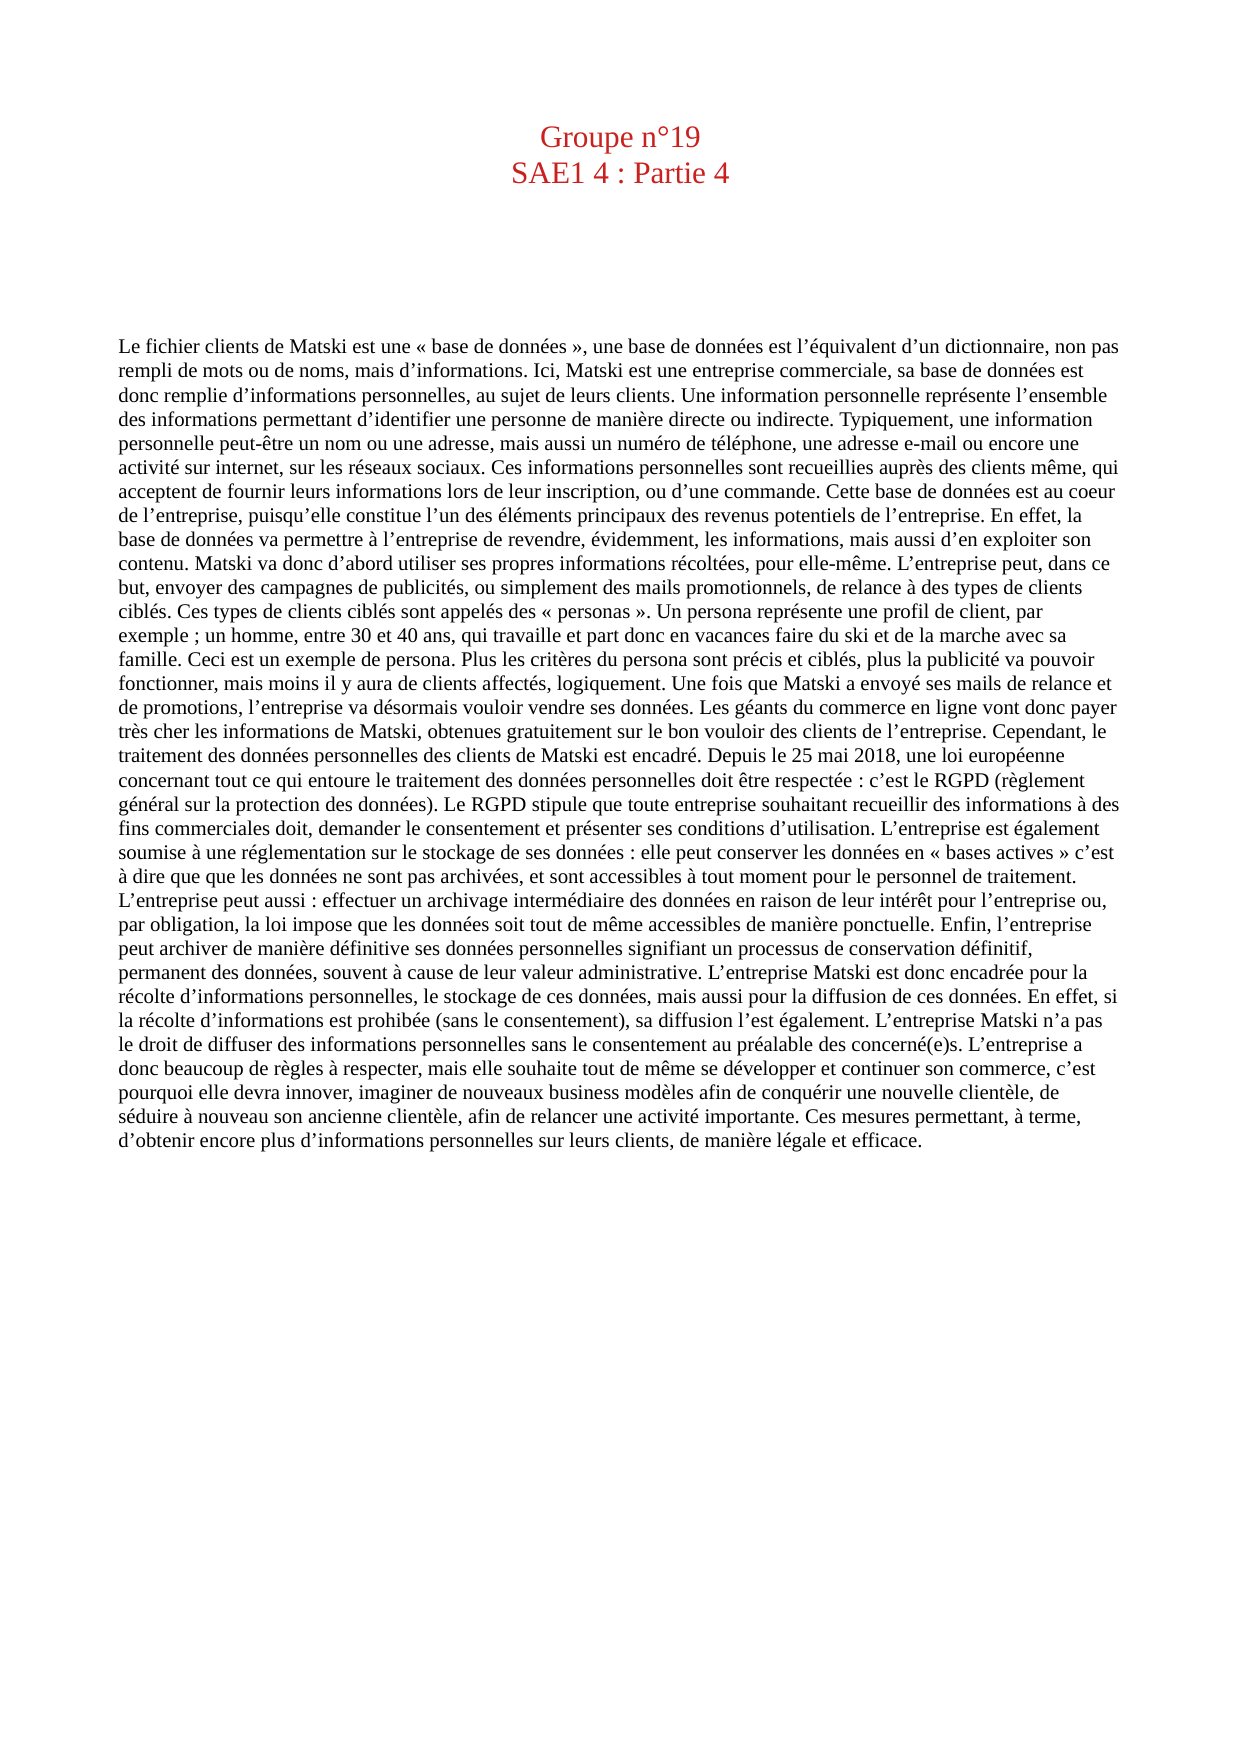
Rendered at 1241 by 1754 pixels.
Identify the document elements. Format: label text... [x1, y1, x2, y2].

text Groupe n°19 [118, 118, 1122, 154]
text Le fichier clients de Matski est une « base de données », une base de données est l’équivalent d’un dictionnaire, non pas rempli de mots ou de noms, mais d’informations. Ici, Matski est une entreprise commerciale, sa base de données est donc remplie d’informations personnelles, au sujet de leurs clients. Une information personnelle représente l’ensemble des informations permettant d’identifier une personne de manière directe ou indirecte. Typiquement, une information personnelle peut-être un nom ou une adresse, mais aussi un numéro de téléphone, une adresse e-mail ou encore une activité sur internet, sur les réseaux sociaux. Ces informations personnelles sont recueillies auprès des clients même, qui acceptent de fournir leurs informations lors de leur inscription, ou d’une commande. Cette base de données est au coeur de l’entreprise, puisqu’elle constitue l’un des éléments principaux des revenus potentiels de l’entreprise. En effet, la base de données va permettre à l’entreprise de revendre, évidemment, les informations, mais aussi d’en exploiter son contenu. Matski va donc d’abord utiliser ses propres informations récoltées, pour elle-même. L’entreprise peut, dans ce but, envoyer des campagnes de publicités, ou simplement des mails promotionnels, de relance à des types de clients ciblés. Ces types de clients ciblés sont appelés des « personas ». Un persona représente une profil de client, par exemple ; un homme, entre 30 et 40 ans, qui travaille et part donc en vacances faire du ski et de la marche avec sa famille. Ceci est un exemple de persona. Plus les critères du persona sont précis et ciblés, plus la publicité va pouvoir fonctionner, mais moins il y aura de clients affectés, logiquement. Une fois que Matski a envoyé ses mails de relance et de promotions, l’entreprise va désormais vouloir vendre ses données. Les géants du commerce en ligne vont donc payer très cher les informations de Matski, obtenues gratuitement sur le bon vouloir des clients de l’entreprise. Cependant, le traitement des données personnelles des clients de Matski est encadré. Depuis le 25 mai 2018, une loi européenne concernant tout ce qui entoure le traitement des données personnelles doit être respectée : c’est le RGPD (règlement général sur la protection des données). Le RGPD stipule que toute entreprise souhaitant recueillir des informations à des fins commerciales doit, demander le consentement et présenter ses conditions d’utilisation. L’entreprise est également soumise à une réglementation sur le stockage de ses données : elle peut conserver les données en « bases actives » c’est à dire que que les données ne sont pas archivées, et sont accessibles à tout moment pour le personnel de traitement. L’entreprise peut aussi : effectuer un archivage intermédiaire des données en raison de leur intérêt pour l’entreprise ou, par obligation, la loi impose que les données soit tout de même accessibles de manière ponctuelle. Enfin, l’entreprise peut archiver de manière définitive ses données personnelles signifiant un processus de conservation définitif, permanent des données, souvent à cause de leur valeur administrative. L’entreprise Matski est donc encadrée pour la récolte d’informations personnelles, le stockage de ces données, mais aussi pour la diffusion de ces données. En effet, si la récolte d’informations est prohibée (sans le consentement), sa diffusion l’est également. L’entreprise Matski n’a pas le droit de diffuser des informations personnelles sans le consentement au préalable des concerné(e)s. L’entreprise a donc beaucoup de règles à respecter, mais elle souhaite tout de même se développer et continuer son commerce, c’est pourquoi elle devra innover, imaginer de nouveaux business modèles afin de conquérir une nouvelle clientèle, de séduire à nouveau son ancienne clientèle, afin de relancer une activité importante. Ces mesures permettant, à terme, d’obtenir encore plus d’informations personnelles sur leurs clients, de manière légale et efficace. [118, 334, 1122, 1152]
text SAE1 4 : Partie 4 [118, 154, 1122, 190]
